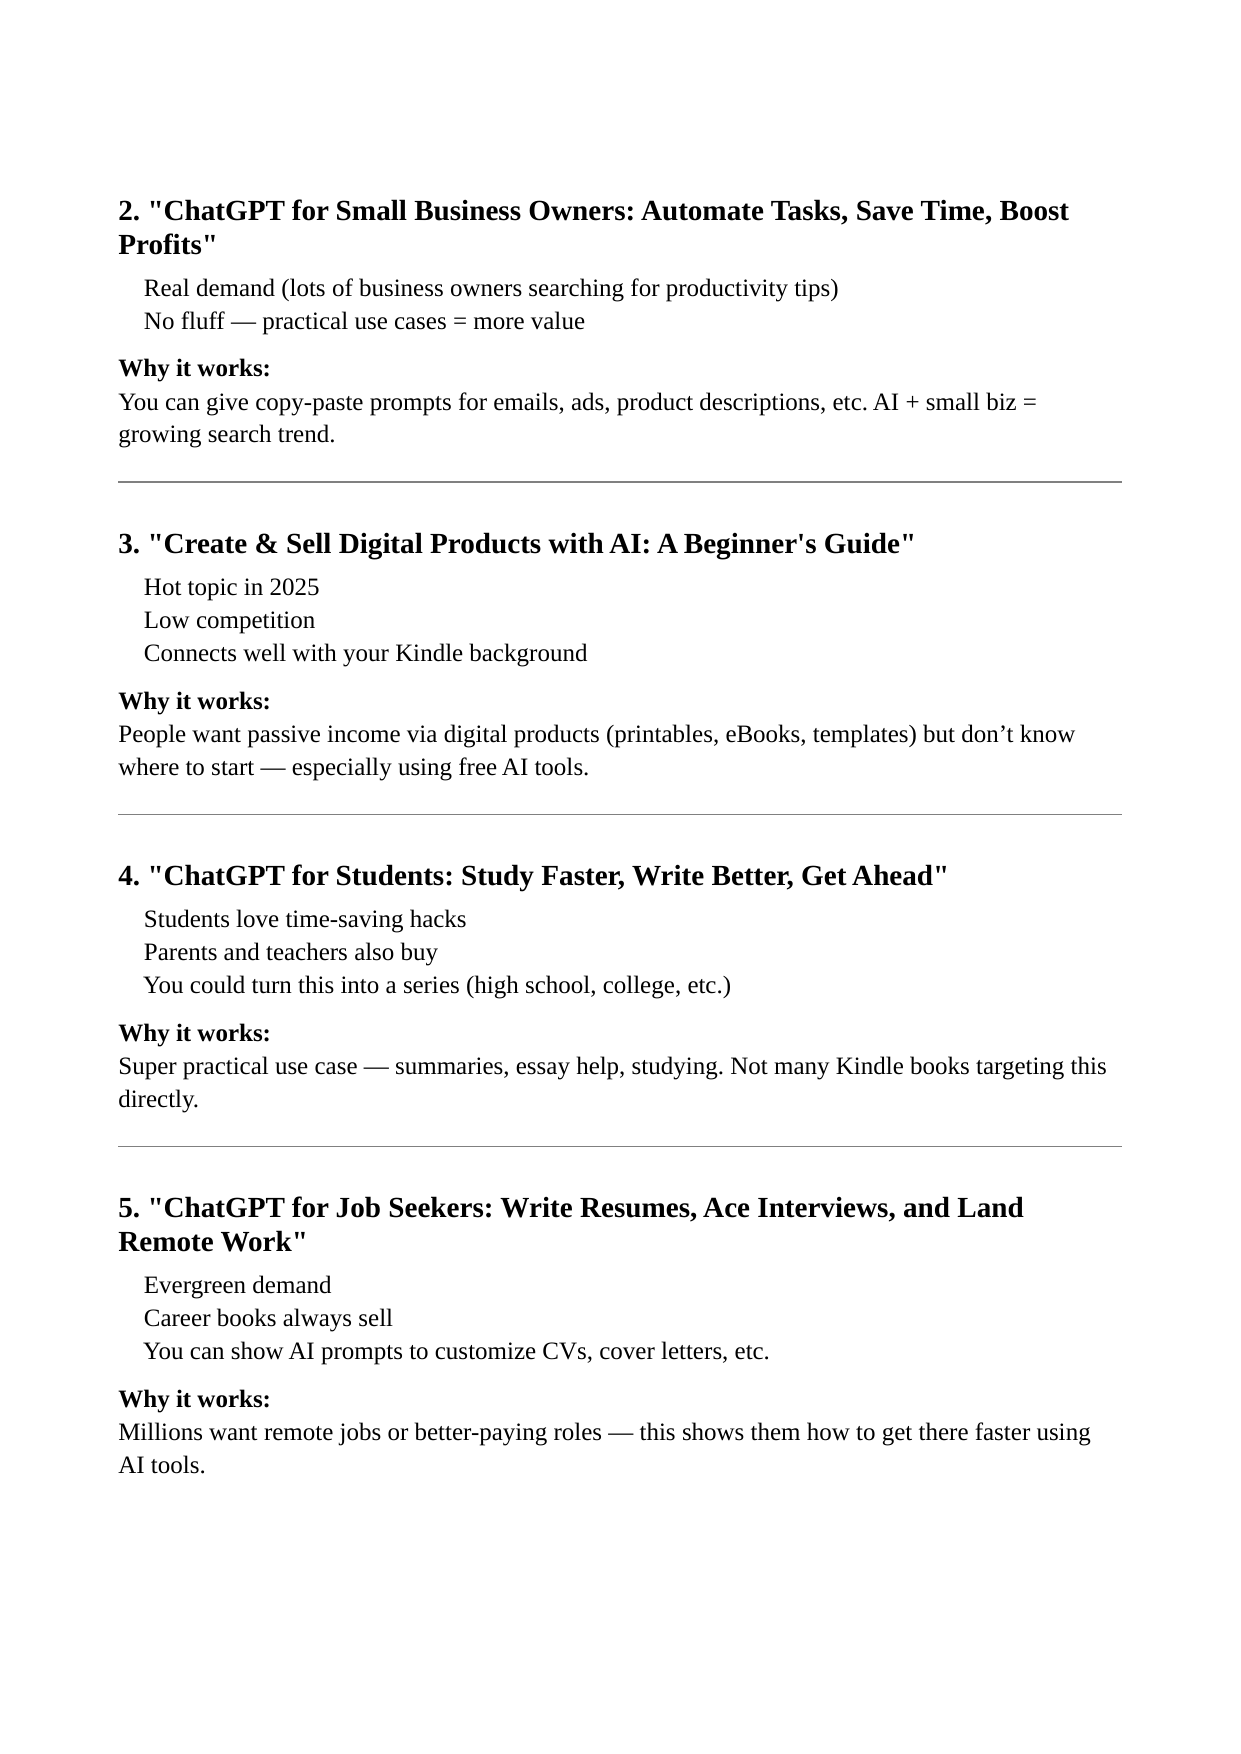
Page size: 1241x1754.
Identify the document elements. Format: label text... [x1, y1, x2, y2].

subtitle 2. "ChatGPT for Small Business Owners: Automate Tasks, Save Time, Boost Profits" [118, 193, 1122, 260]
subtitle 4. "ChatGPT for Students: Study Faster, Write Better, Get Ahead" [118, 858, 1122, 892]
text Why it works: Millions want remote jobs or better-paying roles — this shows them how to get there faster using AI tools. [118, 1384, 1122, 1478]
text ✅ Evergreen demand ✅ Career books always sell ✅ You can show AI prompts to customize CVs, cover letters, etc. [118, 1270, 1122, 1365]
text Why it works: Super practical use case — summaries, essay help, studying. Not many Kindle books targeting this directly. [118, 1018, 1122, 1113]
text Why it works: People want passive income via digital products (printables, eBooks, templates) but don’t know where to start — especially using free AI tools. [118, 686, 1122, 781]
text ✅ Hot topic in 2025 ✅ Low competition ✅ Connects well with your Kindle background [118, 572, 1122, 667]
subtitle 3. "Create & Sell Digital Products with AI: A Beginner's Guide" [118, 526, 1122, 559]
text ✅ Real demand (lots of business owners searching for productivity tips) ✅ No fluff — practical use cases = more value [118, 273, 1122, 335]
text Why it works: You can give copy-paste prompts for emails, ads, product descriptions, etc. AI + small biz = growing search trend. [118, 353, 1122, 448]
text ✅ Students love time-saving hacks ✅ Parents and teachers also buy ✅ You could turn this into a series (high school, college, etc.) [118, 904, 1122, 999]
subtitle 5. "ChatGPT for Job Seekers: Write Resumes, Ace Interviews, and Land Remote Work" [118, 1190, 1122, 1257]
